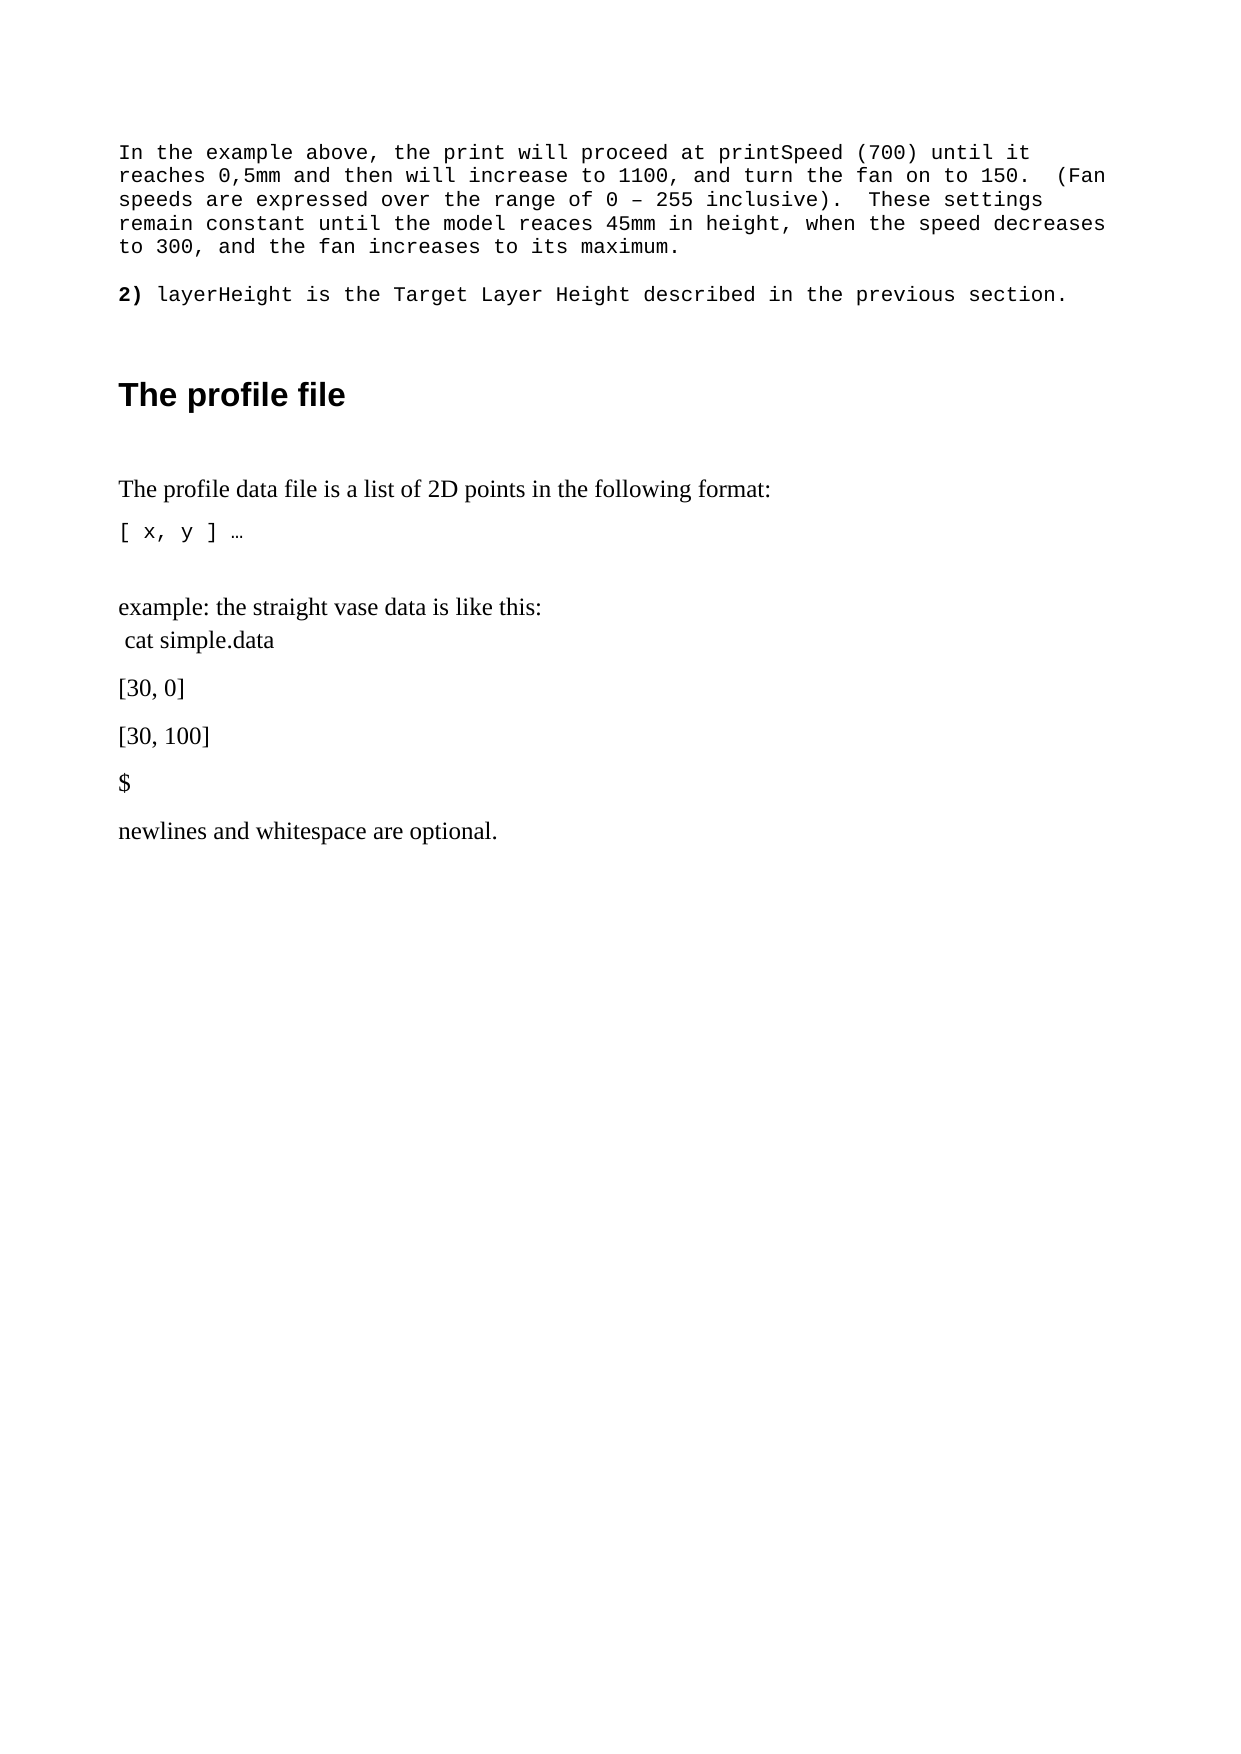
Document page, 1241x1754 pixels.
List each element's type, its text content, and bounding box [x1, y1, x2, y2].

text In the example above, the print will proceed at printSpeed (700) until it reaches 0,5mm and then will increase to 1100, and turn the fan on to 150. (Fan speeds are expressed over the range of 0 – 255 inclusive). These settings remain constant until the model reaces 45mm in height, when the speed decreases to 300, and the fan increases to its maximum. [118, 142, 1122, 260]
text [30, 100] [118, 721, 1122, 749]
text The profile data file is a list of 2D points in the following format: [118, 474, 1122, 503]
text 2) layerHeight is the Target Layer Height described in the previous section. [118, 284, 1122, 307]
text newlines and whitespace are optional. [118, 816, 1122, 845]
text $ [118, 768, 1122, 797]
text [30, 0] [118, 673, 1122, 702]
text [ x, y ] … [118, 522, 1122, 545]
subtitle The profile file [118, 375, 1122, 414]
text example: the straight vase data is like this: cat simple.data [118, 592, 1122, 654]
